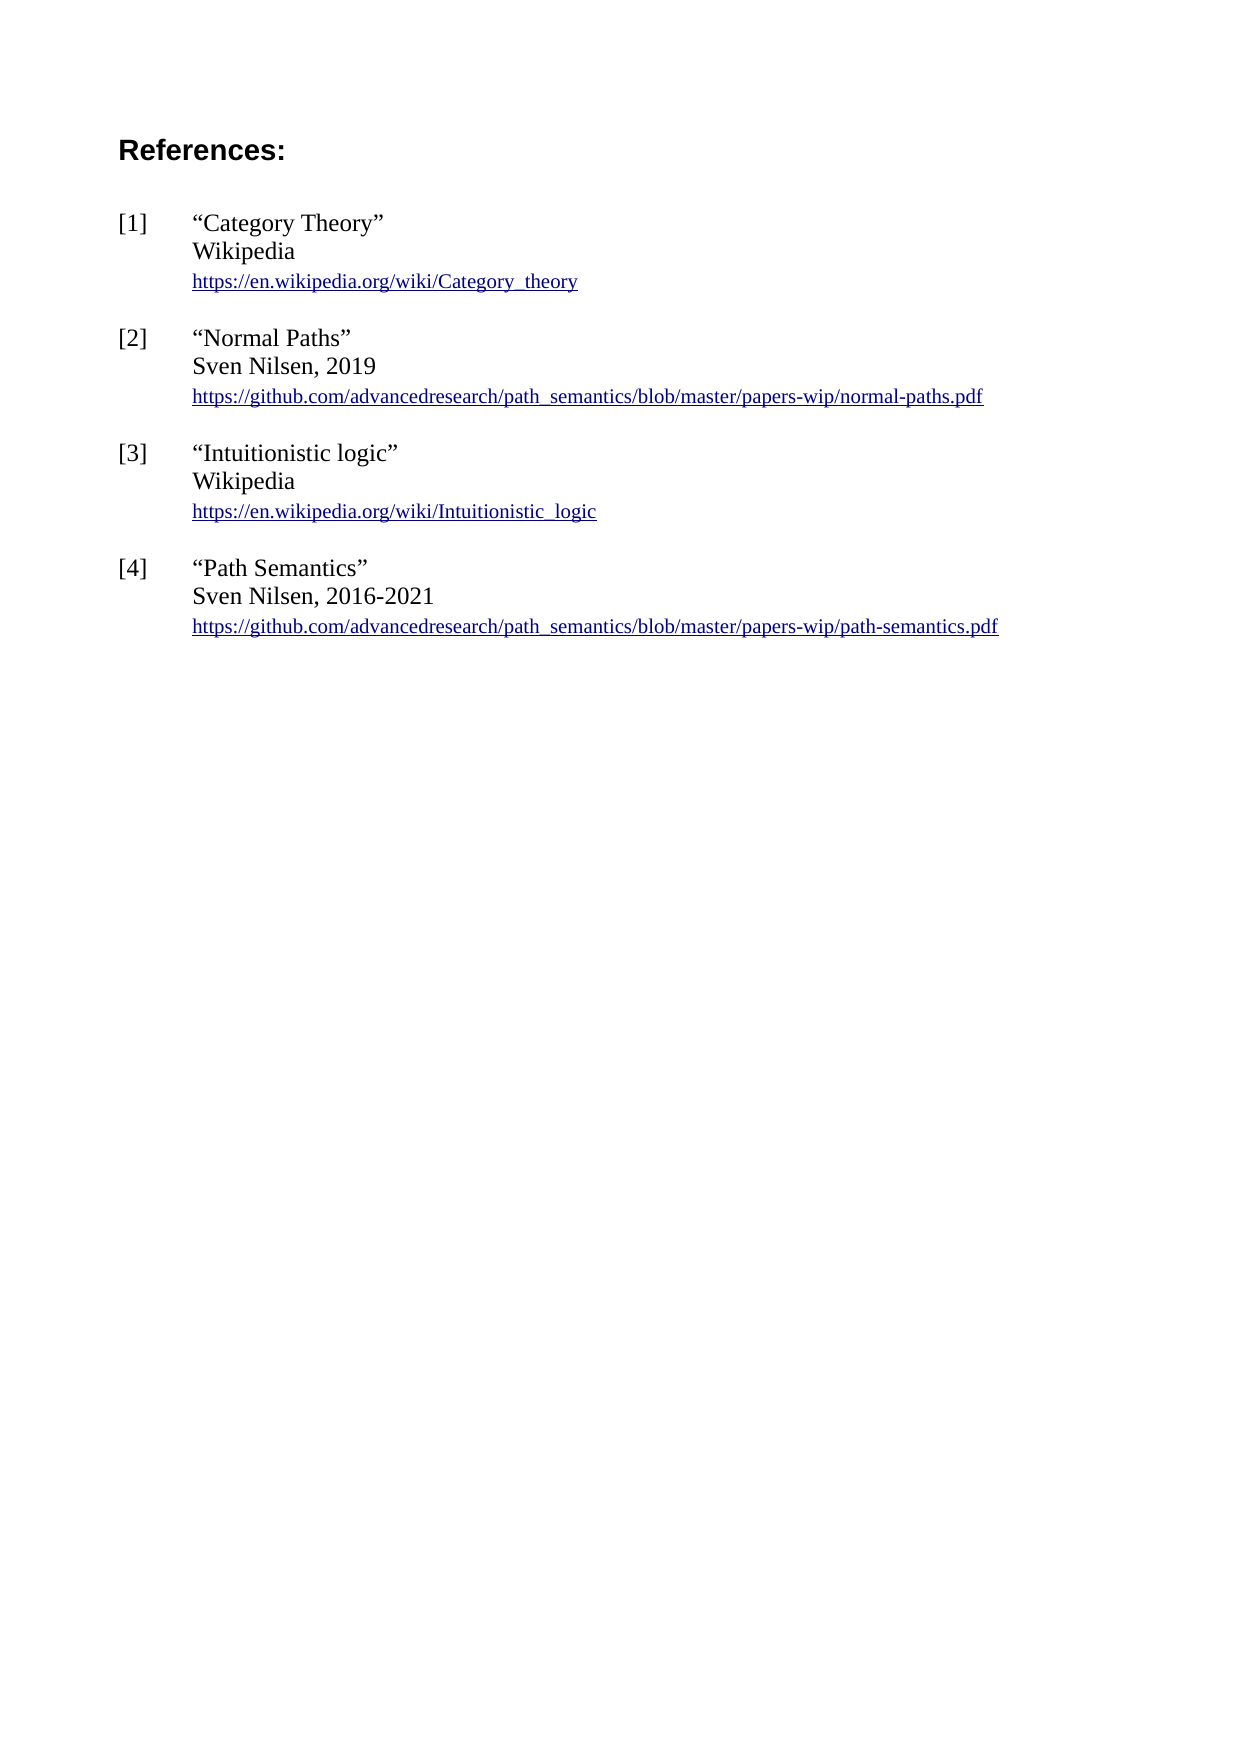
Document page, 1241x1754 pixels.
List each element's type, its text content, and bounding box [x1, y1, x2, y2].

text https://en.wikipedia.org/wiki/Category_theory [118, 265, 1122, 294]
text [4] “Path Semantics” [118, 553, 1122, 581]
subtitle References: [118, 133, 1122, 166]
text [1] “Category Theory” [118, 208, 1122, 236]
text [2] “Normal Paths” [118, 323, 1122, 351]
text [3] “Intuitionistic logic” [118, 438, 1122, 466]
text Wikipedia [118, 466, 1122, 495]
text Sven Nilsen, 2019 [118, 351, 1122, 380]
text https://github.com/advancedresearch/path_semantics/blob/master/papers-wip/path-semantics.pdf [118, 610, 1122, 639]
text https://en.wikipedia.org/wiki/Intuitionistic_logic [118, 495, 1122, 524]
text https://github.com/advancedresearch/path_semantics/blob/master/papers-wip/normal-paths.pdf [118, 380, 1122, 409]
text Wikipedia [118, 236, 1122, 265]
text Sven Nilsen, 2016-2021 [118, 581, 1122, 610]
